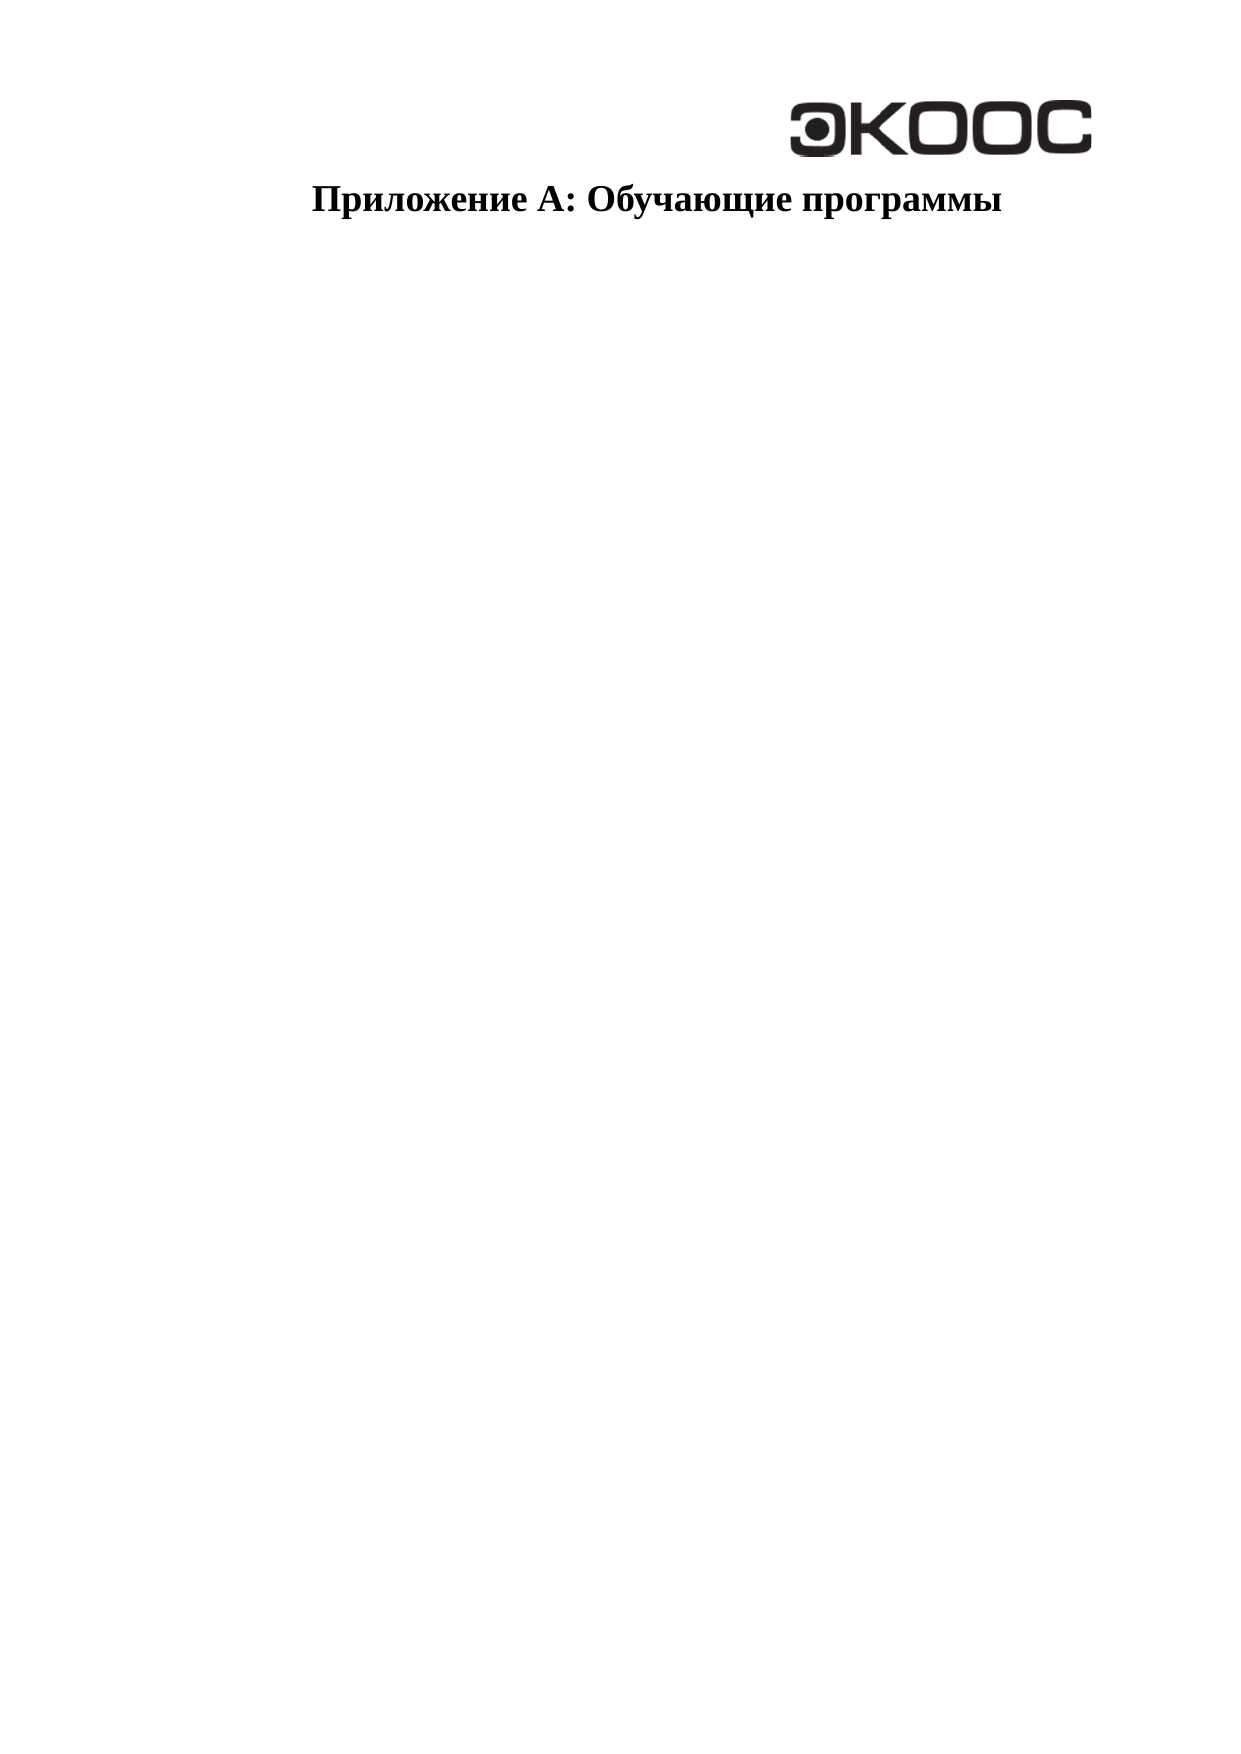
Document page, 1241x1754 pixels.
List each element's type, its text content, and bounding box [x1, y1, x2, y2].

subtitle Приложение А: Обучающие программы [118, 176, 1122, 220]
picture [790, 100, 1092, 157]
